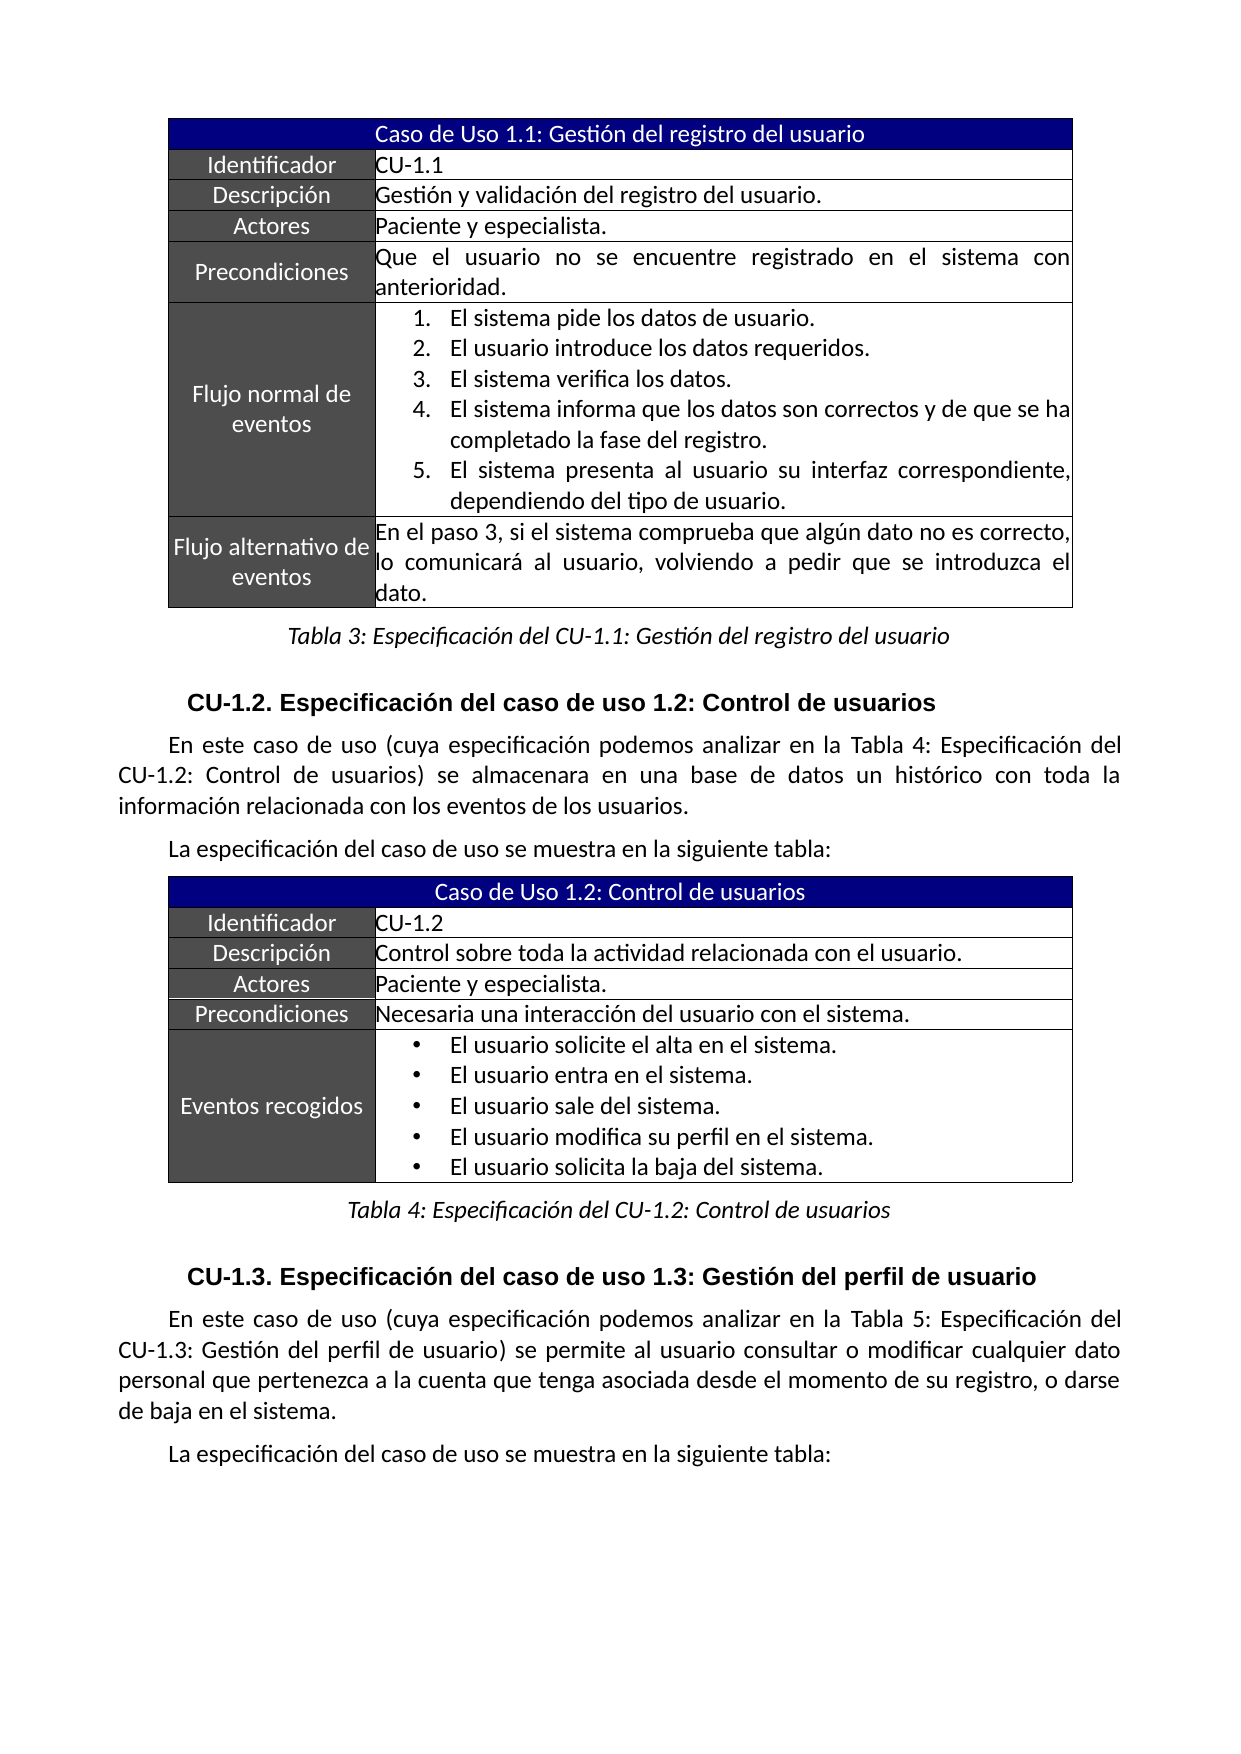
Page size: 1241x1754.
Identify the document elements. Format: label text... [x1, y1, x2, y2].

table_cell Identificador [169, 150, 375, 179]
table_cell CU-1.2 [376, 908, 1072, 937]
text En este caso de uso (cuya especificación podemos analizar en la Tabla 4: Especificación del CU-1.2: Control de usuarios) se almacenara en una base de datos un histórico con toda la información relacionada con los eventos de los usuarios. [118, 729, 1122, 820]
subtitle Especificación del caso de uso 1.2: Control de usuarios [118, 688, 1122, 716]
table_cell El sistema pide los datos de usuario. El usuario introduce los datos requeridos. El sistema verifica los datos. El sistema informa que los datos son correctos y de que se ha completado la fase del registro. El sistema presenta al usuario su interfaz correspondiente, dependiendo del tipo de usuario. [376, 303, 1072, 516]
text La especificación del caso de uso se muestra en la siguiente tabla: [118, 833, 1122, 863]
table_cell Que el usuario no se encuentre registrado en el sistema con anterioridad. [376, 242, 1072, 302]
table_cell Identificador [169, 908, 375, 937]
table_cell En el paso 3, si el sistema comprueba que algún dato no es correcto, lo comunicará al usuario, volviendo a pedir que se introduzca el dato. [376, 517, 1072, 607]
table_cell Actores [169, 969, 375, 998]
text Tabla 4: Especificación del CU-1.2: Control de usuarios [118, 1194, 1122, 1225]
table_cell Gestión y validación del registro del usuario. [376, 180, 1072, 210]
table_cell Necesaria una interacción del usuario con el sistema. [376, 1000, 1072, 1029]
table_cell Paciente y especialista. [376, 211, 1072, 241]
table_cell Precondiciones [169, 1000, 375, 1029]
table_cell Paciente y especialista. [376, 969, 1072, 998]
table_cell Descripción [169, 938, 375, 968]
table_cell El usuario solicite el alta en el sistema. El usuario entra en el sistema. El usuario sale del sistema. El usuario modifica su perfil en el sistema. El usuario solicita la baja del sistema. [376, 1030, 1072, 1182]
table_cell Descripción [169, 180, 375, 210]
table_cell Precondiciones [169, 242, 375, 302]
table_cell Control sobre toda la actividad relacionada con el usuario. [376, 938, 1072, 968]
text En este caso de uso (cuya especificación podemos analizar en la Tabla 5: Especificación del CU-1.3: Gestión del perfil de usuario) se permite al usuario consultar o modificar cualquier dato personal que pertenezca a la cuenta que tenga asociada desde el momento de su registro, o darse de baja en el sistema. [118, 1303, 1122, 1426]
text La especificación del caso de uso se muestra en la siguiente tabla: [118, 1438, 1122, 1468]
table_cell Flujo alternativo de eventos [169, 517, 375, 607]
table_header Caso de Uso 1.2: Control de usuarios [169, 877, 1072, 907]
table_cell Actores [169, 211, 375, 241]
table_header Caso de Uso 1.1: Gestión del registro del usuario [169, 119, 1072, 149]
table_cell Flujo normal de eventos [169, 303, 375, 516]
text Tabla 3: Especificación del CU-1.1: Gestión del registro del usuario [118, 620, 1122, 650]
subtitle Especificación del caso de uso 1.3: Gestión del perfil de usuario [118, 1262, 1122, 1291]
table_cell CU-1.1 [376, 150, 1072, 179]
table_cell Eventos recogidos [169, 1030, 375, 1182]
